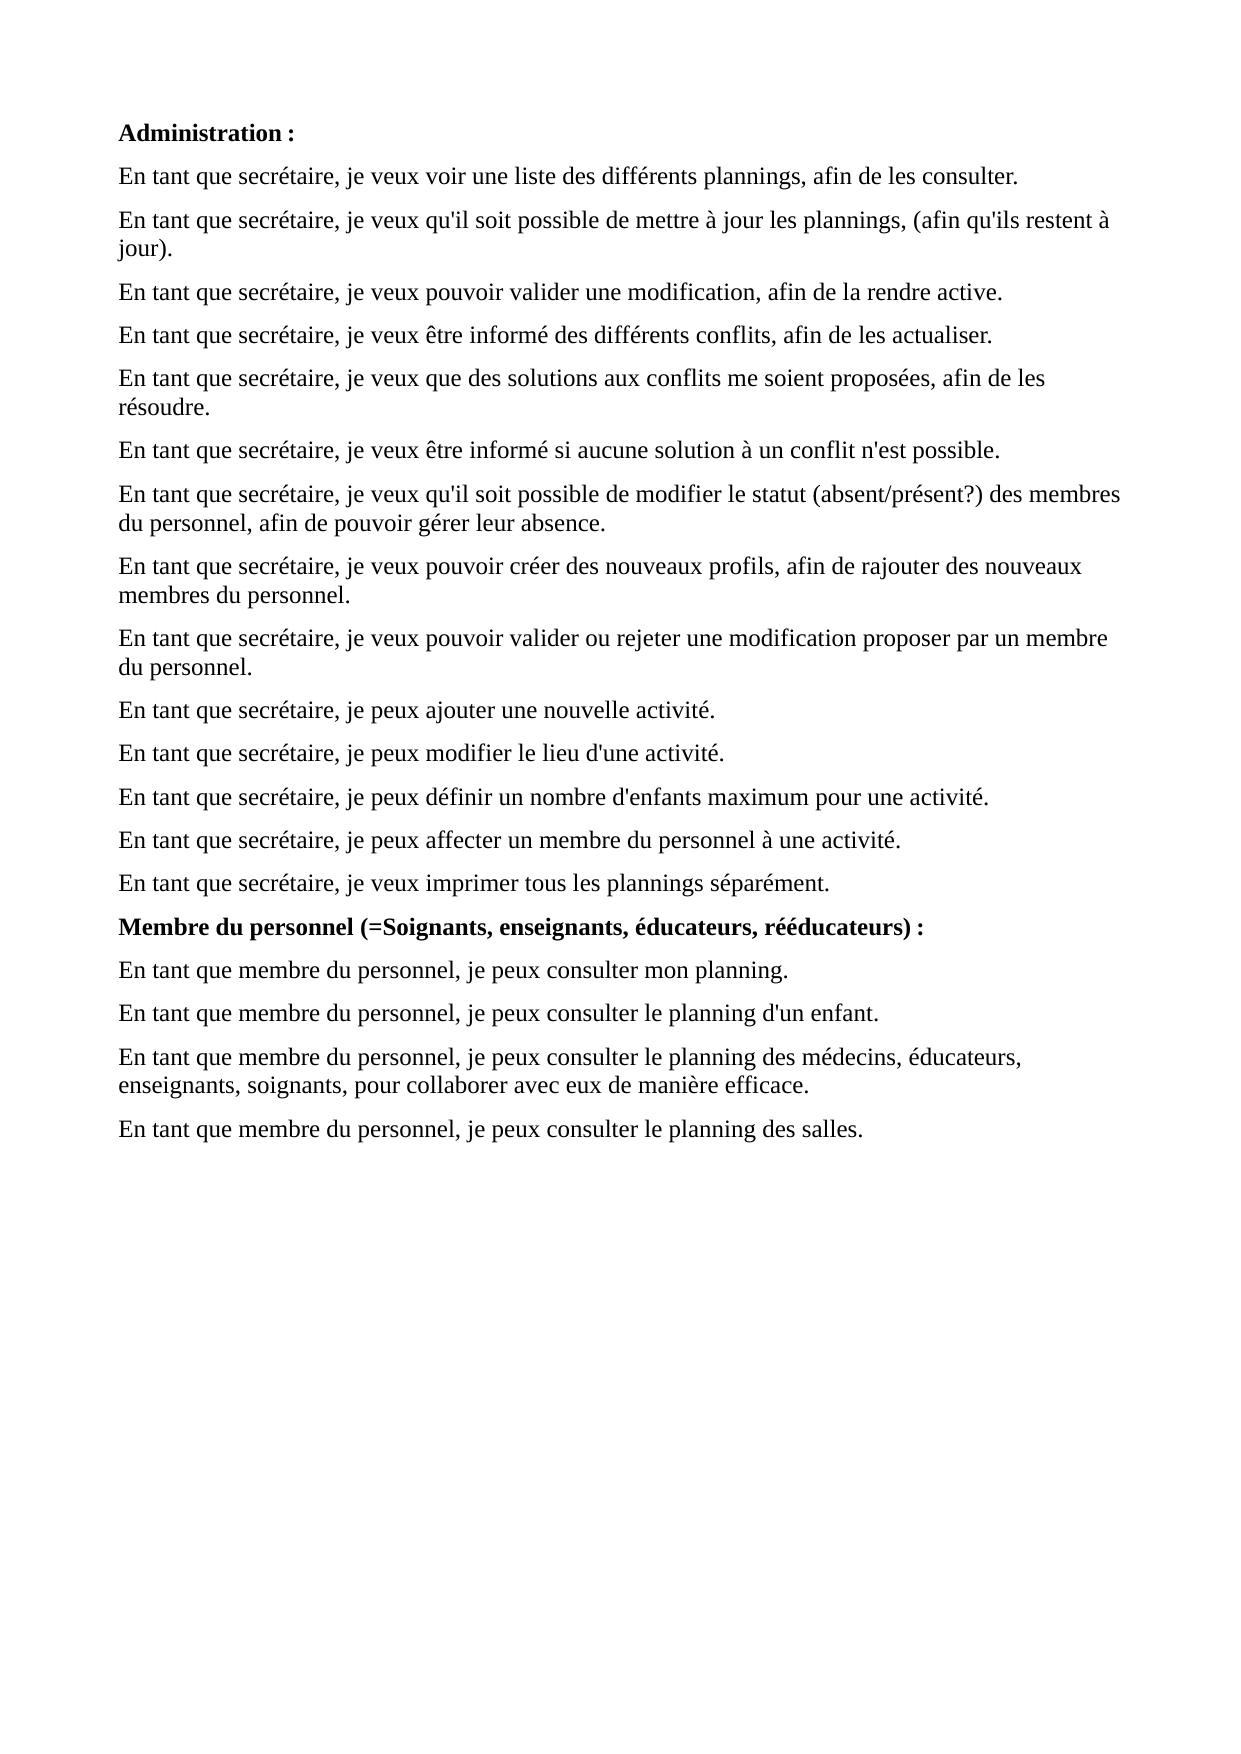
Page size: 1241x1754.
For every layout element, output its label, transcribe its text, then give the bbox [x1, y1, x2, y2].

text En tant que membre du personnel, je peux consulter le planning d'un enfant. [118, 998, 1122, 1027]
text En tant que secrétaire, je veux qu'il soit possible de modifier le statut (absent/présent?) des membres du personnel, afin de pouvoir gérer leur absence. [118, 479, 1122, 536]
text En tant que secrétaire, je veux voir une liste des différents plannings, afin de les consulter. [118, 161, 1122, 190]
text En tant que secrétaire, je peux modifier le lieu d'une activité. [118, 738, 1122, 767]
text En tant que secrétaire, je veux être informé des différents conflits, afin de les actualiser. [118, 320, 1122, 349]
text En tant que membre du personnel, je peux consulter le planning des médecins, éducateurs, enseignants, soignants, pour collaborer avec eux de manière efficace. [118, 1042, 1122, 1099]
text En tant que secrétaire, je veux imprimer tous les plannings séparément. [118, 868, 1122, 897]
text En tant que secrétaire, je veux pouvoir valider ou rejeter une modification proposer par un membre du personnel. [118, 623, 1122, 681]
text En tant que membre du personnel, je peux consulter le planning des salles. [118, 1114, 1122, 1143]
text En tant que secrétaire, je veux qu'il soit possible de mettre à jour les plannings, (afin qu'ils restent à jour). [118, 205, 1122, 262]
text En tant que secrétaire, je veux que des solutions aux conflits me soient proposées, afin de les résoudre. [118, 363, 1122, 421]
text En tant que secrétaire, je veux pouvoir valider une modification, afin de la rendre active. [118, 277, 1122, 306]
text Administration : [118, 118, 1122, 147]
text En tant que secrétaire, je veux être informé si aucune solution à un conflit n'est possible. [118, 436, 1122, 464]
text En tant que secrétaire, je peux ajouter une nouvelle activité. [118, 695, 1122, 724]
text Membre du personnel (=Soignants, enseignants, éducateurs, rééducateurs) : [118, 912, 1122, 941]
text En tant que secrétaire, je peux définir un nombre d'enfants maximum pour une activité. [118, 782, 1122, 811]
text En tant que secrétaire, je peux affecter un membre du personnel à une activité. [118, 825, 1122, 854]
text En tant que secrétaire, je veux pouvoir créer des nouveaux profils, afin de rajouter des nouveaux membres du personnel. [118, 551, 1122, 608]
text En tant que membre du personnel, je peux consulter mon planning. [118, 955, 1122, 984]
